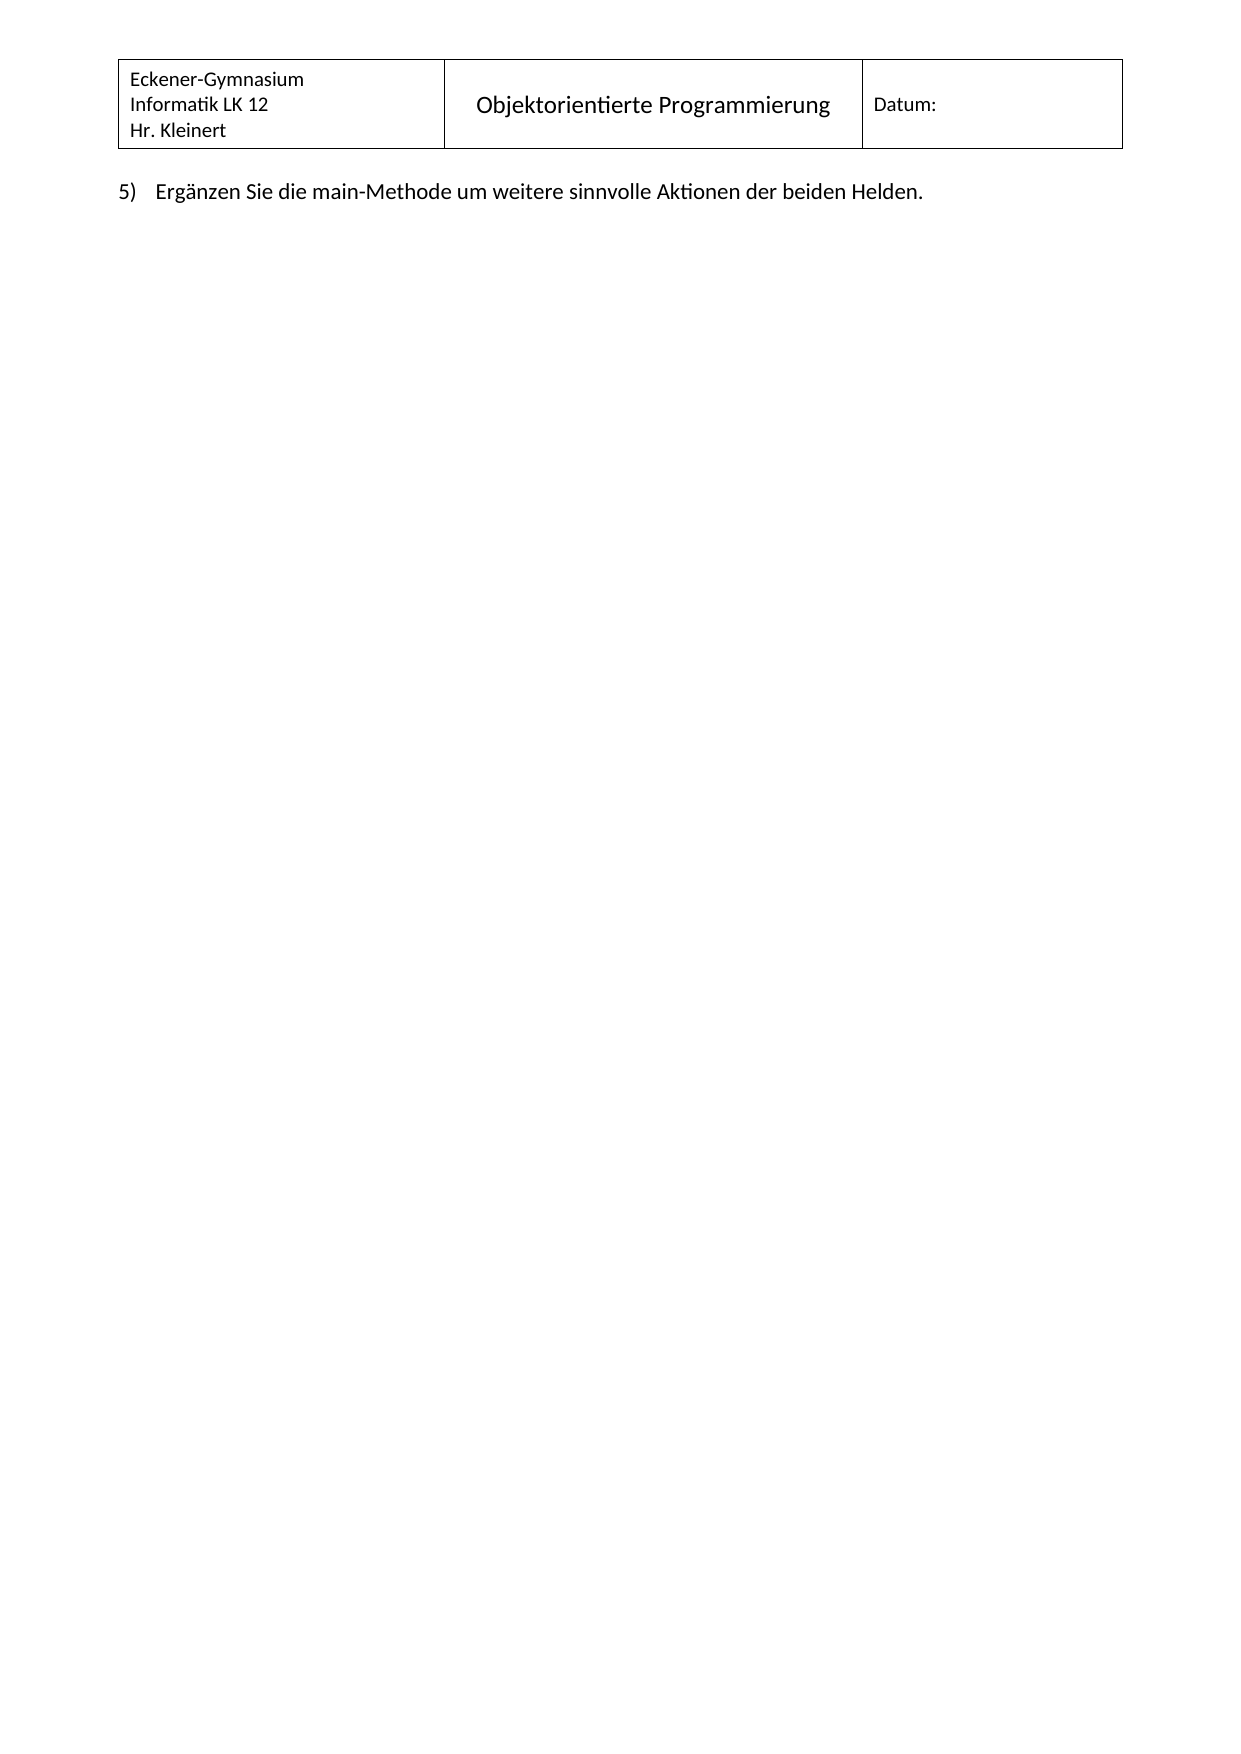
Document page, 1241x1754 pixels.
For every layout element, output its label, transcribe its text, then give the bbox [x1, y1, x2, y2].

list Ergänzen Sie die main-Methode um weitere sinnvolle Aktionen der beiden Helden. [118, 177, 1122, 205]
